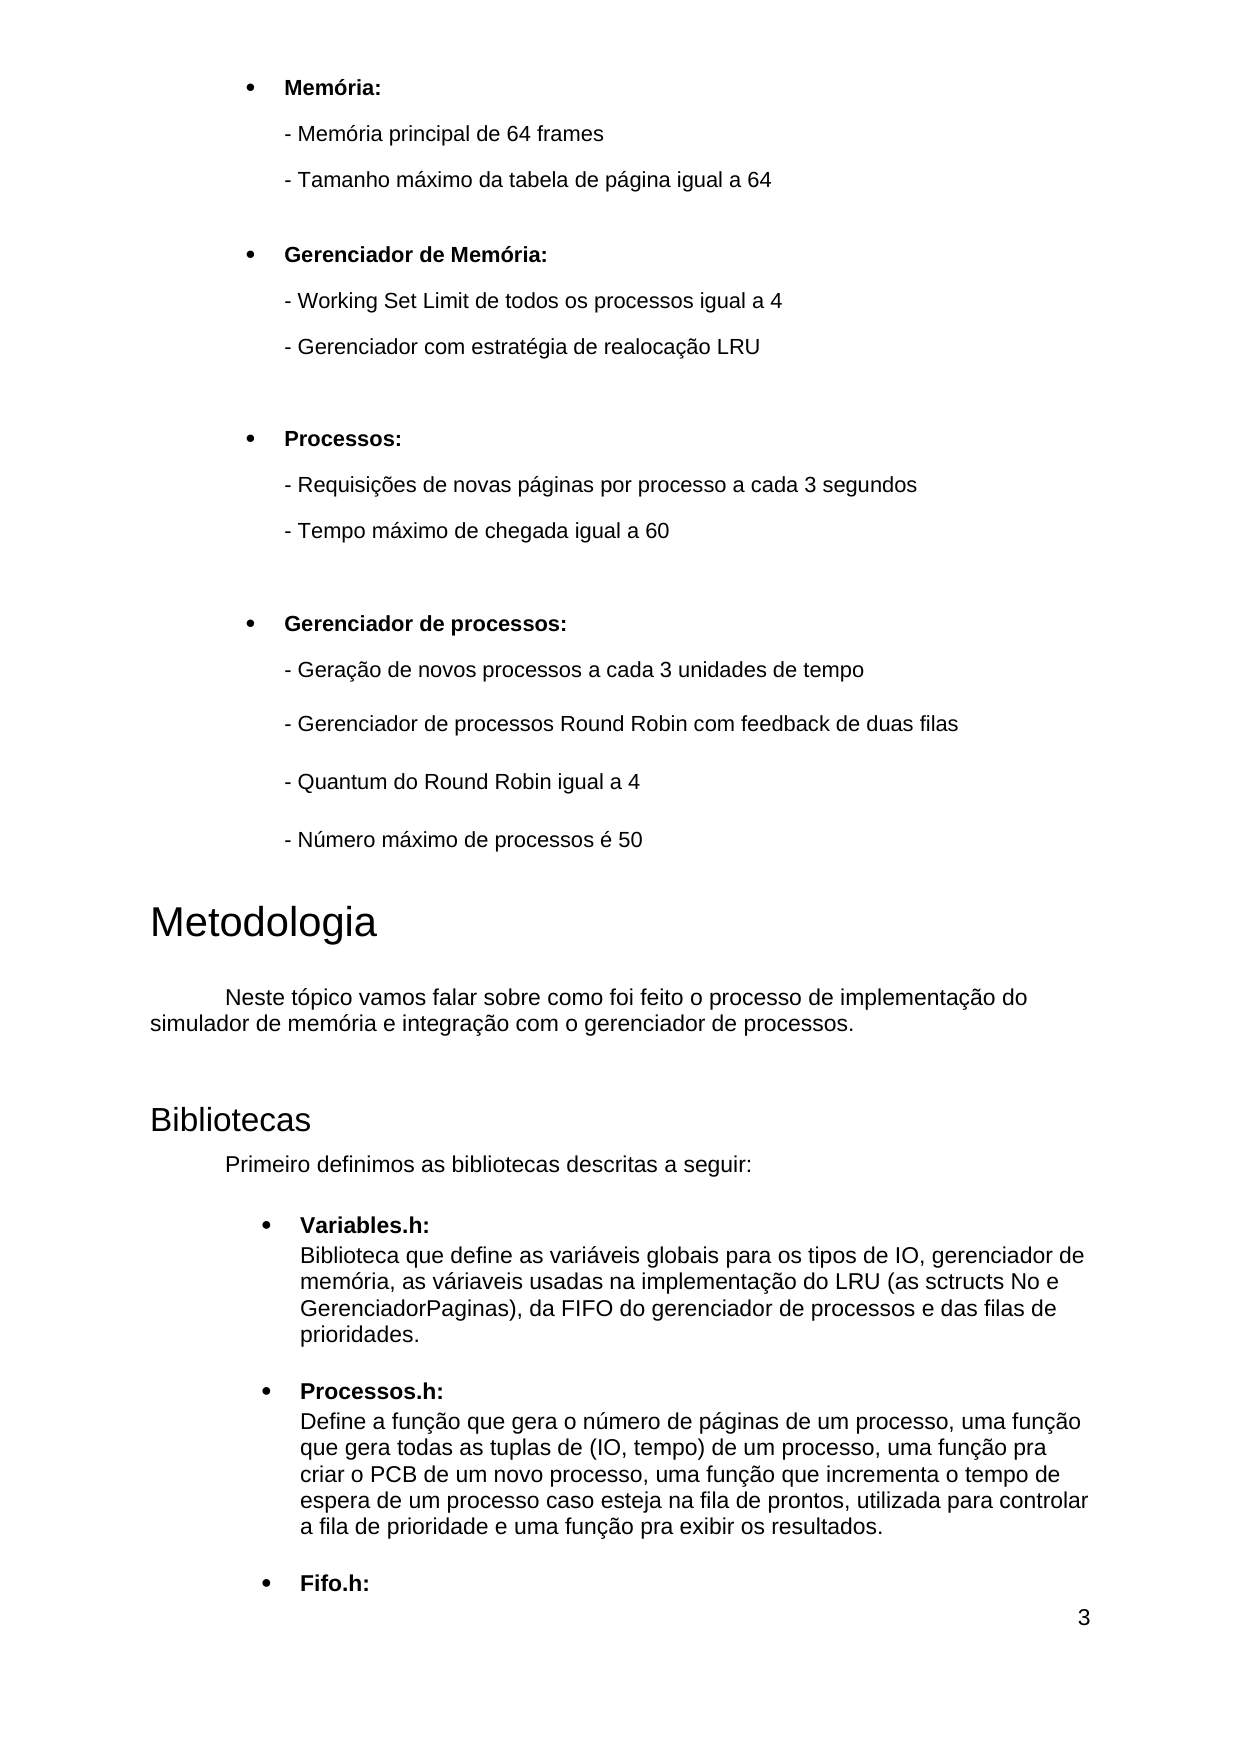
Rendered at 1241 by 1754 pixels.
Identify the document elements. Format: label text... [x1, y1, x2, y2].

text - Número máximo de processos é 50 [209, 826, 1090, 852]
text - Quantum do Round Robin igual a 4 [209, 768, 1090, 794]
list Memória: [247, 75, 1090, 100]
text - Working Set Limit de todos os processos igual a 4 [284, 288, 1090, 313]
text - Gerenciador com estratégia de realocação LRU [284, 334, 1090, 359]
list Gerenciador de Memória: [247, 242, 1090, 267]
list Gerenciador de processos: [247, 610, 1090, 636]
text - Tamanho máximo da tabela de página igual a 64 [284, 167, 1090, 192]
text - Tempo máximo de chegada igual a 60 [284, 518, 1090, 543]
subtitle Bibliotecas [150, 1100, 1090, 1139]
text Primeiro definimos as bibliotecas descritas a seguir: [150, 1151, 1090, 1178]
text - Geração de novos processos a cada 3 unidades de tempo [284, 656, 1090, 682]
text - Requisições de novas páginas por processo a cada 3 segundos [284, 472, 1090, 497]
subtitle Metodologia [150, 897, 1090, 945]
list Processos: [247, 426, 1090, 451]
list Fifo.h: [262, 1570, 1090, 1596]
text - Memória principal de 64 frames [284, 121, 1090, 146]
text Biblioteca que define as variáveis globais para os tipos de IO, gerenciador de memória, as váriaveis usadas na implementação do LRU (as sctructs No e GerenciadorPaginas), da FIFO do gerenciador de processos e das filas de prioridades. [300, 1242, 1090, 1347]
text Neste tópico vamos falar sobre como foi feito o processo de implementação do simulador de memória e integração com o gerenciador de processos. [150, 984, 1090, 1037]
text Define a função que gera o número de páginas de um processo, uma função que gera todas as tuplas de (IO, tempo) de um processo, uma função pra criar o PCB de um novo processo, uma função que incrementa o tempo de espera de um processo caso esteja na fila de prontos, utilizada para controlar a fila de prioridade e uma função pra exibir os resultados. [300, 1408, 1090, 1539]
list Variables.h: [262, 1212, 1090, 1238]
text - Gerenciador de processos Round Robin com feedback de duas filas [209, 711, 1090, 736]
list Processos.h: [262, 1378, 1090, 1404]
